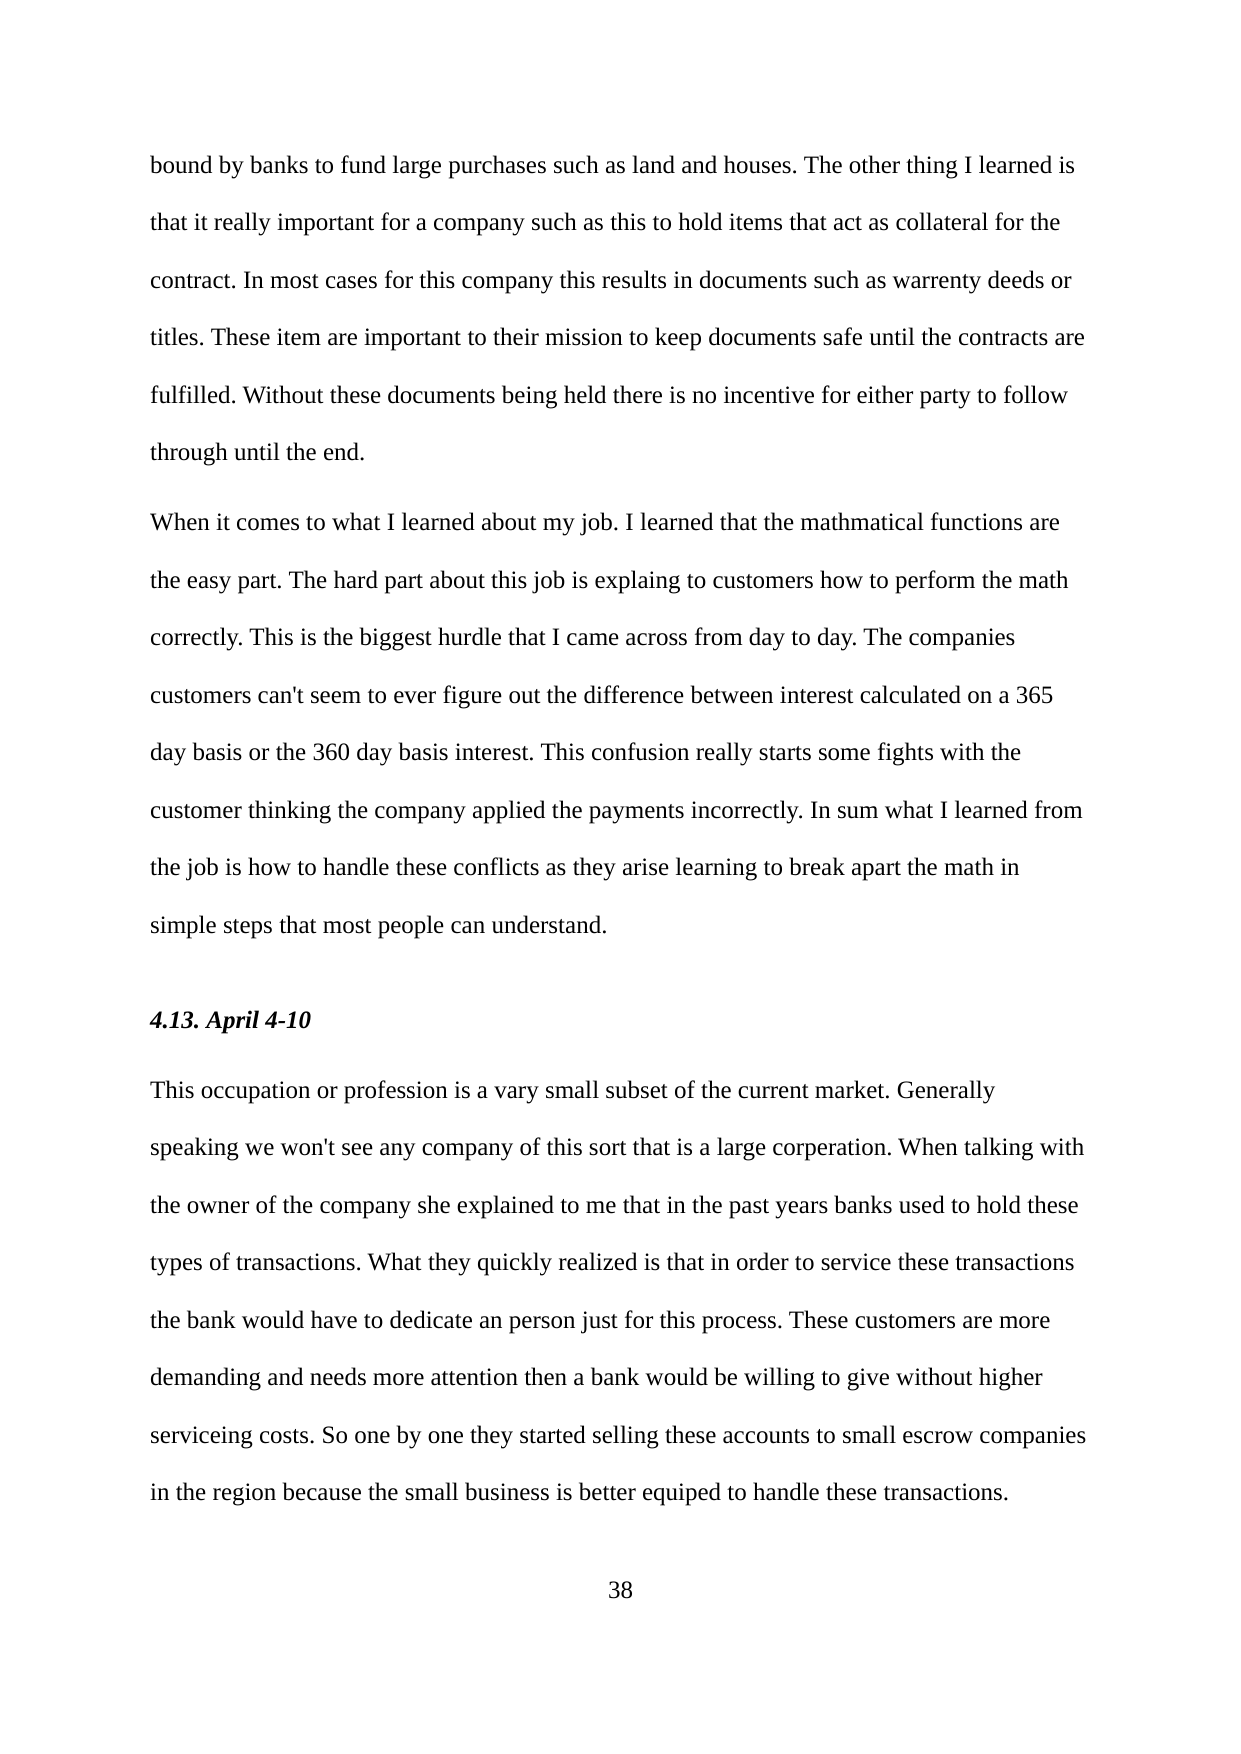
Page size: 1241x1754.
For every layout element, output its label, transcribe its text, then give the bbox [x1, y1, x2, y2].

text When it comes to what I learned about my job. I learned that the mathmatical functions are the easy part. The hard part about this job is explaing to customers how to perform the math correctly. This is the biggest hurdle that I came across from day to day. The companies customers can't seem to ever figure out the difference between interest calculated on a 365 day basis or the 360 day basis interest. This confusion really starts some fights with the customer thinking the company applied the payments incorrectly. In sum what I learned from the job is how to handle these conflicts as they arise learning to break apart the math in simple steps that most people can understand. [150, 507, 1091, 939]
subtitle April 4-10 [150, 1005, 1091, 1034]
text This occupation or profession is a vary small subset of the current market. Generally speaking we won't see any company of this sort that is a large corperation. When talking with the owner of the company she explained to me that in the past years banks used to hold these types of transactions. What they quickly realized is that in order to service these transactions the bank would have to dedicate an person just for this process. These customers are more demanding and needs more attention then a bank would be willing to give without higher serviceing costs. So one by one they started selling these accounts to small escrow companies in the region because the small business is better equiped to handle these transactions. [150, 1075, 1091, 1506]
text bound by banks to fund large purchases such as land and houses. The other thing I learned is that it really important for a company such as this to hold items that act as collateral for the contract. In most cases for this company this results in documents such as warrenty deeds or titles. These item are important to their mission to keep documents safe until the contracts are fulfilled. Without these documents being held there is no incentive for either party to follow through until the end. [150, 150, 1091, 466]
